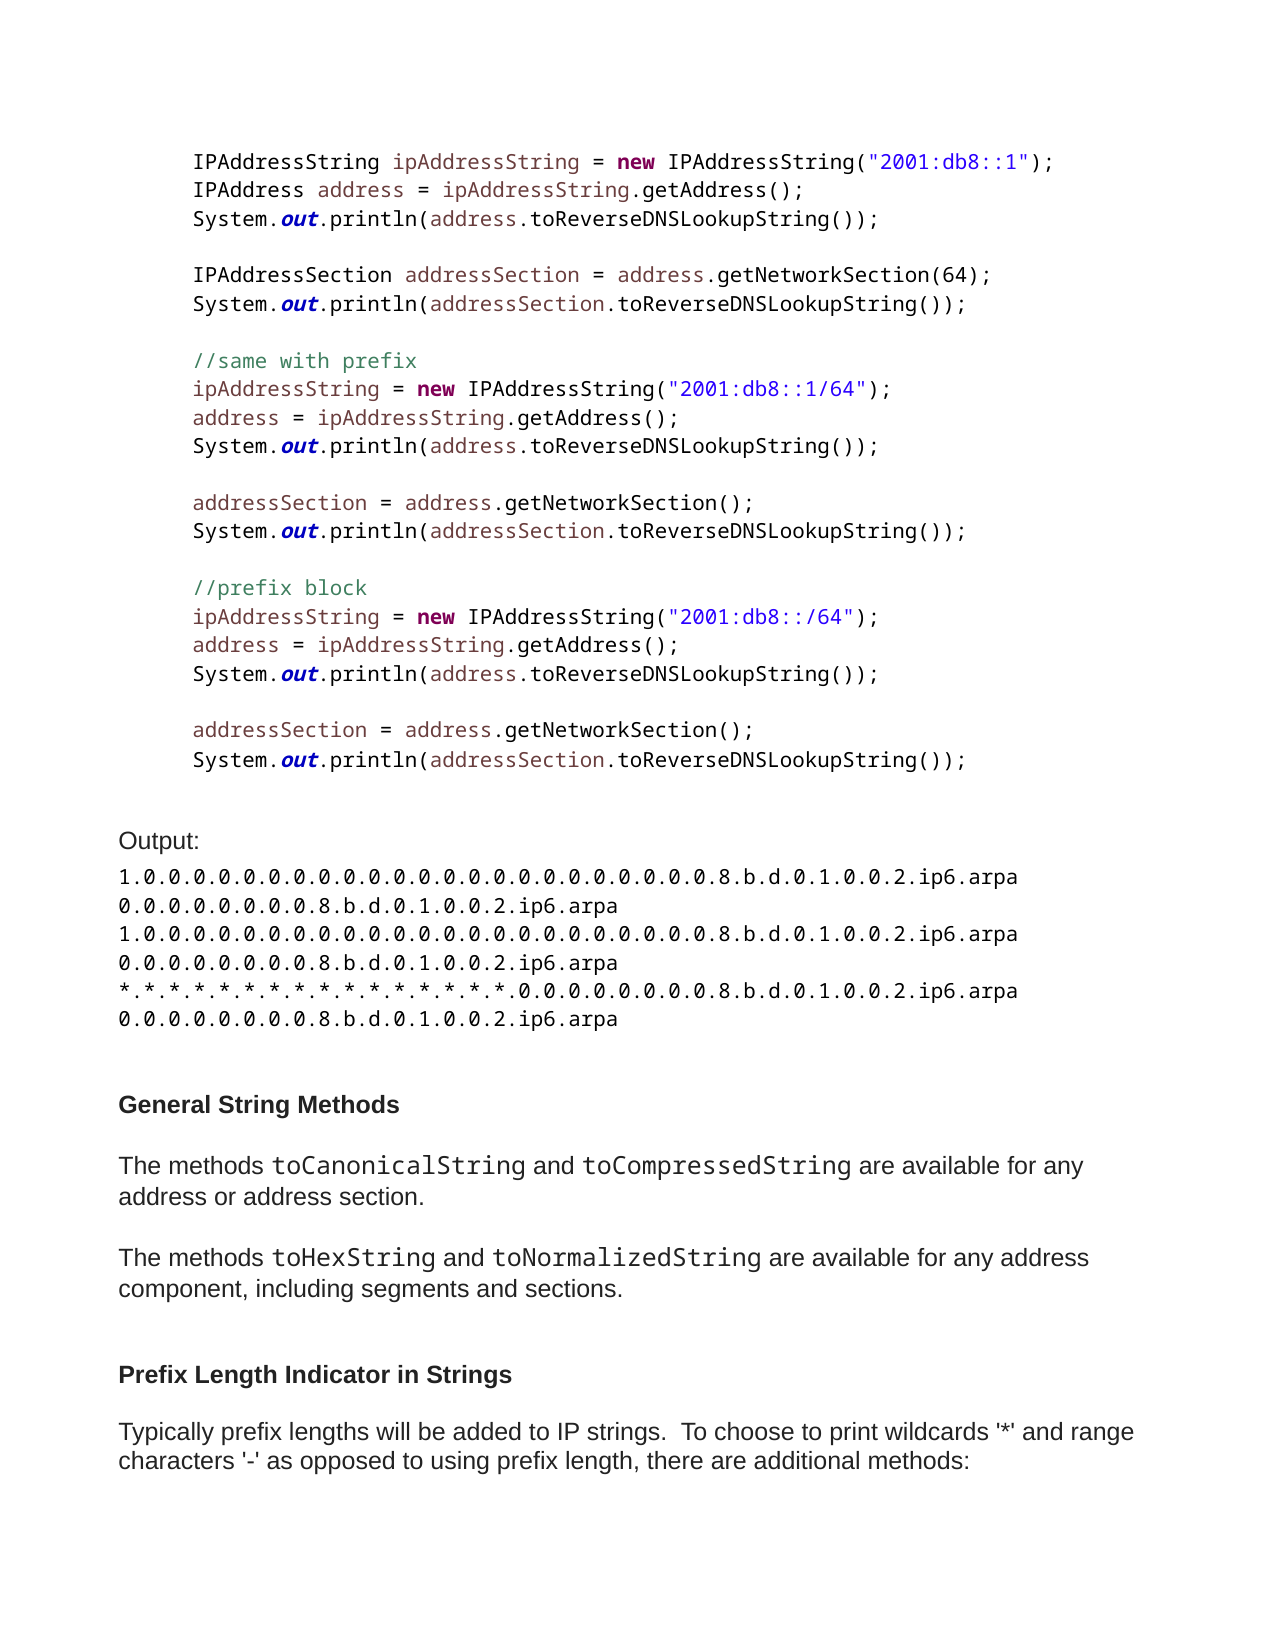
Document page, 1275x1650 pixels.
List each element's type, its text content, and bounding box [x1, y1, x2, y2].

text General String Methods [118, 1091, 1157, 1119]
text 0.0.0.0.0.0.0.0.8.b.d.0.1.0.0.2.ip6.arpa [118, 1004, 1157, 1033]
text 0.0.0.0.0.0.0.0.8.b.d.0.1.0.0.2.ip6.arpa [118, 948, 1157, 976]
text The methods toCanonicalString and toCompressedString are available for any address or address section. [118, 1148, 1157, 1211]
text Prefix Length Indicator in Strings [118, 1360, 1157, 1389]
text ipAddressString = new IPAddressString("2001:db8::/64"); [118, 602, 1157, 630]
text *.*.*.*.*.*.*.*.*.*.*.*.*.*.*.*.0.0.0.0.0.0.0.0.8.b.d.0.1.0.0.2.ip6.arpa [118, 976, 1157, 1004]
text addressSection = address.getNetworkSection(); [118, 716, 1157, 744]
text IPAddressString ipAddressString = new IPAddressString("2001:db8::1"); [118, 147, 1157, 175]
text IPAddress address = ipAddressString.getAddress(); [118, 175, 1157, 204]
text 1.0.0.0.0.0.0.0.0.0.0.0.0.0.0.0.0.0.0.0.0.0.0.0.8.b.d.0.1.0.0.2.ip6.arpa [118, 862, 1157, 891]
text System.out.println(addressSection.toReverseDNSLookupString()); [118, 517, 1157, 545]
text System.out.println(addressSection.toReverseDNSLookupString()); [118, 744, 1157, 774]
text Typically prefix lengths will be added to IP strings. To choose to print wildcards '*' and range characters '-' as opposed to using prefix length, there are additional methods: [118, 1417, 1157, 1475]
text 1.0.0.0.0.0.0.0.0.0.0.0.0.0.0.0.0.0.0.0.0.0.0.0.8.b.d.0.1.0.0.2.ip6.arpa [118, 919, 1157, 948]
text //prefix block [118, 573, 1157, 602]
text ipAddressString = new IPAddressString("2001:db8::1/64"); [118, 374, 1157, 403]
text System.out.println(address.toReverseDNSLookupString()); [118, 431, 1157, 460]
text //same with prefix [118, 346, 1157, 374]
text 0.0.0.0.0.0.0.0.8.b.d.0.1.0.0.2.ip6.arpa [118, 891, 1157, 919]
text Output: [118, 826, 1157, 854]
text The methods toHexString and toNormalizedString are available for any address component, including segments and sections. [118, 1239, 1157, 1302]
text addressSection = address.getNetworkSection(); [118, 488, 1157, 517]
text IPAddressSection addressSection = address.getNetworkSection(64); [118, 261, 1157, 289]
text System.out.println(address.toReverseDNSLookupString()); [118, 204, 1157, 232]
text System.out.println(addressSection.toReverseDNSLookupString()); [118, 289, 1157, 317]
text address = ipAddressString.getAddress(); [118, 403, 1157, 431]
text address = ipAddressString.getAddress(); [118, 630, 1157, 659]
text System.out.println(address.toReverseDNSLookupString()); [118, 659, 1157, 687]
